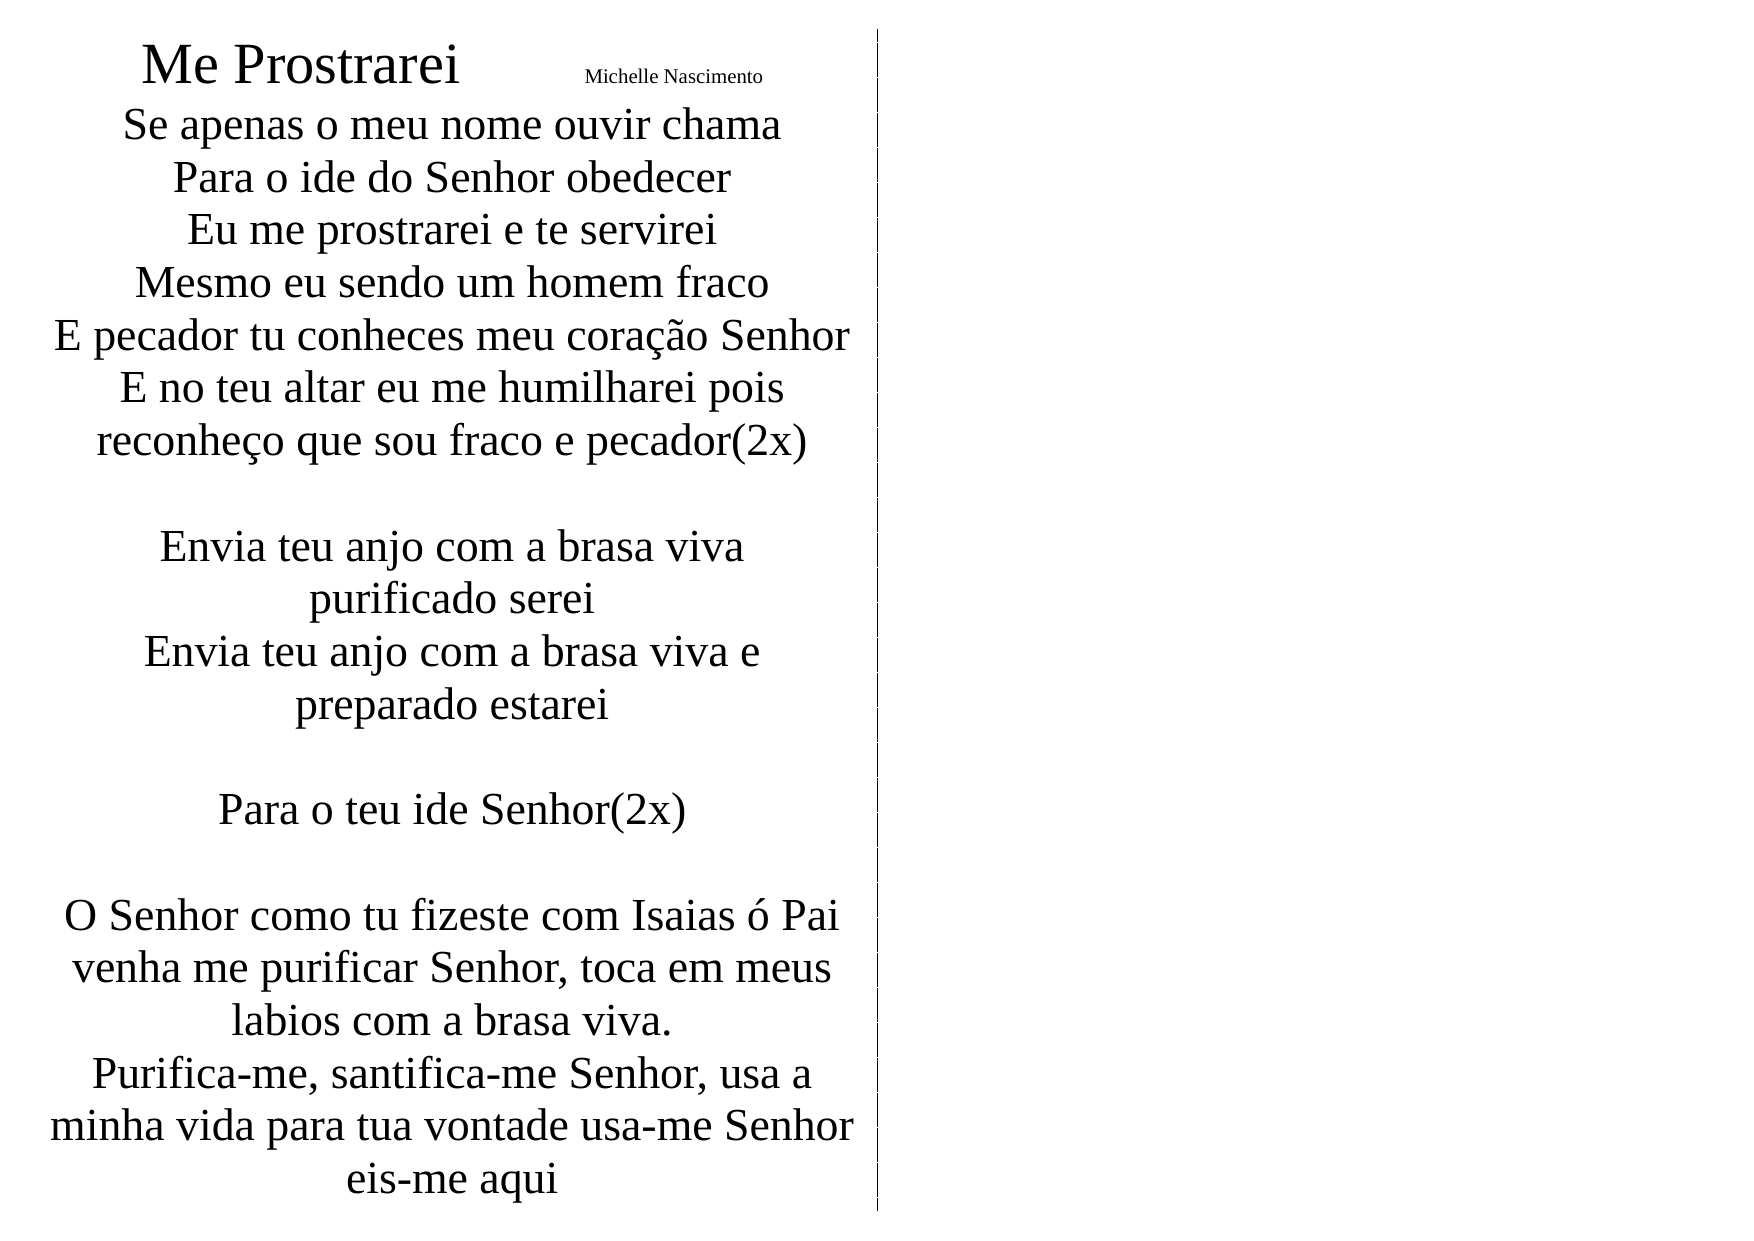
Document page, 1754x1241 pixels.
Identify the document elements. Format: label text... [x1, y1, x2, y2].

text E pecador tu conheces meu coração Senhor [29, 307, 875, 360]
text Envia teu anjo com a brasa viva e [29, 624, 875, 676]
text Envia teu anjo com a brasa viva [29, 518, 875, 571]
text O Senhor como tu fizeste com Isaias ó Pai venha me purificar Senhor, toca em meus labios com a brasa viva. [29, 887, 875, 1045]
text Eu me prostrarei e te servirei [29, 202, 875, 255]
text Para o ide do Senhor obedecer [29, 149, 875, 202]
text Para o teu ide Senhor(2x) [29, 782, 875, 834]
text preparado estarei [29, 676, 875, 729]
text E no teu altar eu me humilharei pois reconheço que sou fraco e pecador(2x) [29, 360, 875, 466]
text Se apenas o meu nome ouvir chama [29, 97, 875, 149]
text purificado serei [29, 571, 875, 624]
text Me Prostrarei Michelle Nascimento [29, 29, 875, 97]
text Mesmo eu sendo um homem fraco [29, 255, 875, 307]
text Purifica-me, santifica-me Senhor, usa a minha vida para tua vontade usa-me Senhor eis-me aqui [29, 1045, 875, 1203]
